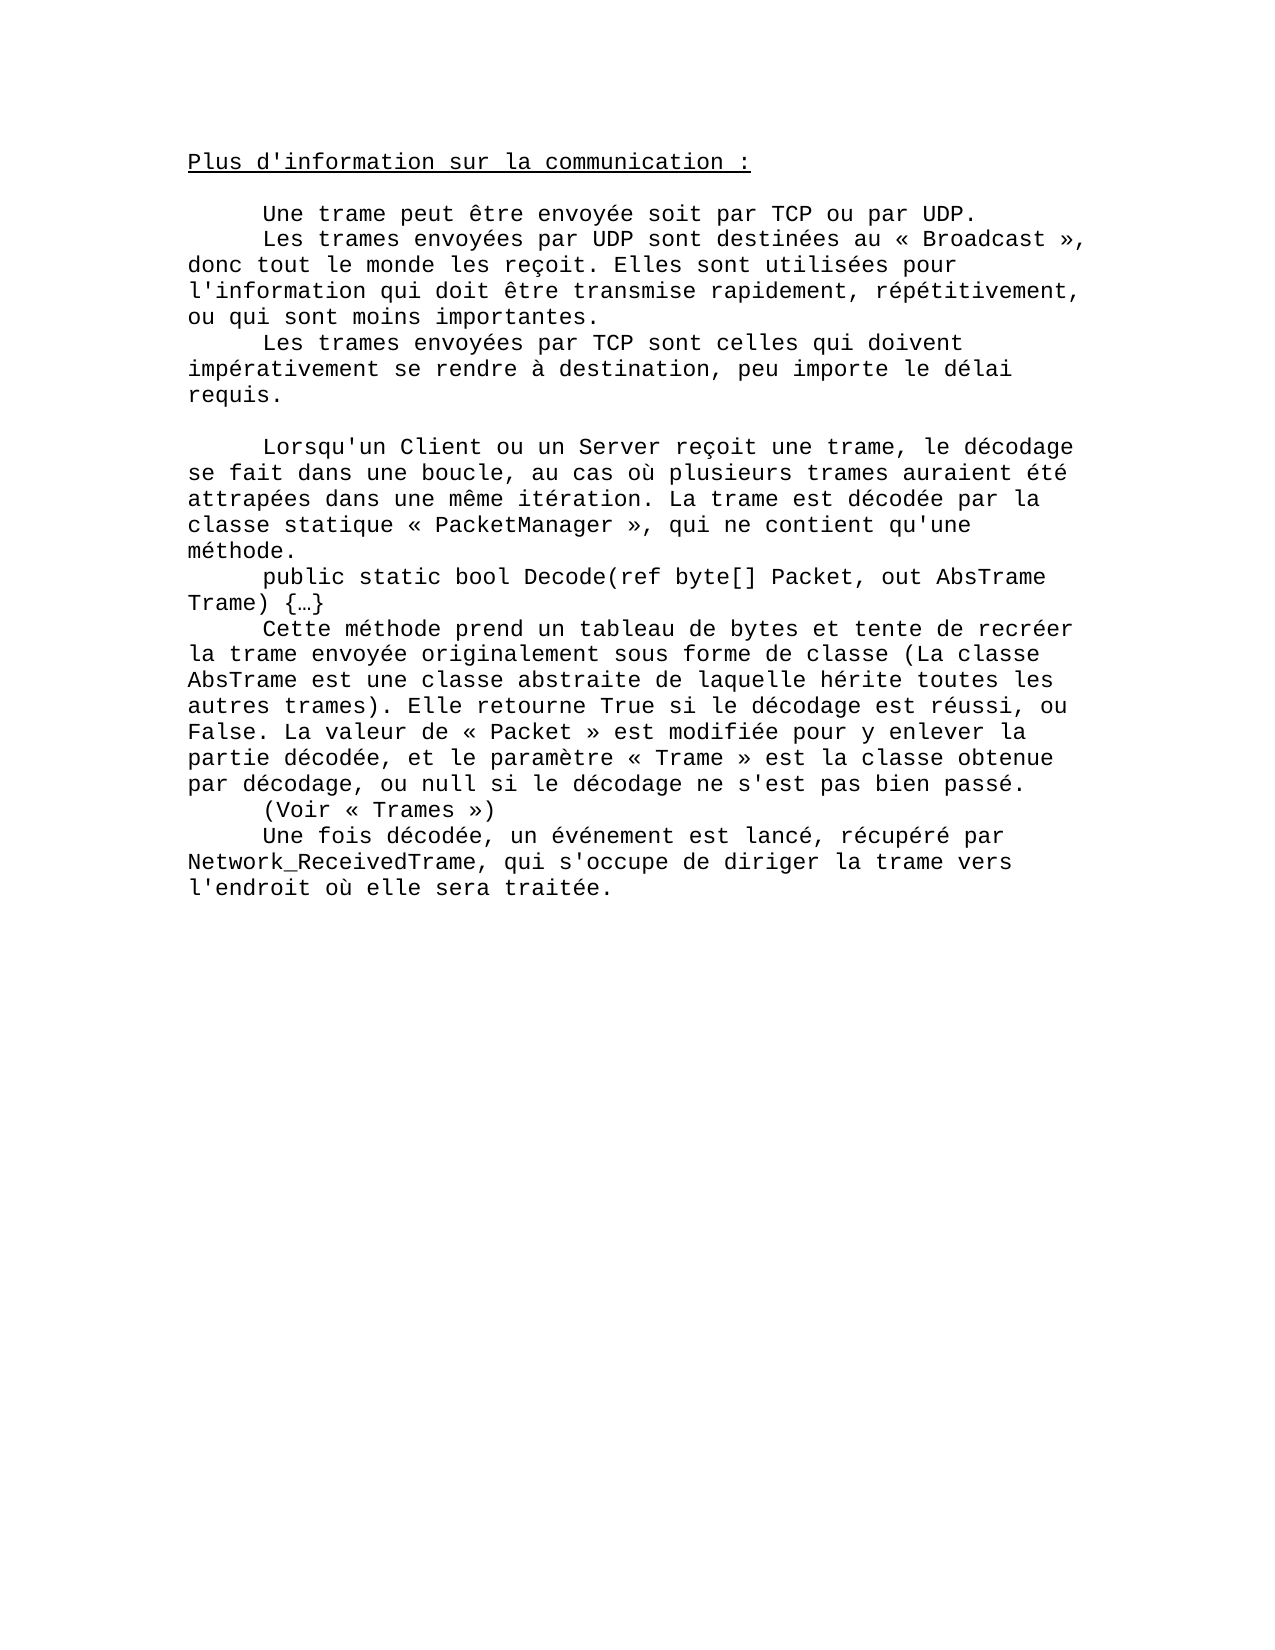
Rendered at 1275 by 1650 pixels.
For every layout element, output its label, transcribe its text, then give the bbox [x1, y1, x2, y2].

list public static bool Decode(ref byte[] Packet, out AbsTrame Trame) {…} [187, 565, 1087, 617]
list Cette méthode prend un tableau de bytes et tente de recréer la trame envoyée originalement sous forme de classe (La classe AbsTrame est une classe abstraite de laquelle hérite toutes les autres trames). Elle retourne True si le décodage est réussi, ou False. La valeur de « Packet » est modifiée pour y enlever la partie décodée, et le paramètre « Trame » est la classe obtenue par décodage, ou null si le décodage ne s'est pas bien passé. [187, 617, 1087, 798]
list Les trames envoyées par TCP sont celles qui doivent impérativement se rendre à destination, peu importe le délai requis. [187, 332, 1087, 409]
list Une trame peut être envoyée soit par TCP ou par UDP. [187, 202, 1087, 228]
list Lorsqu'un Client ou un Server reçoit une trame, le décodage se fait dans une boucle, au cas où plusieurs trames auraient été attrapées dans une même itération. La trame est décodée par la classe statique « PacketManager », qui ne contient qu'une méthode. [187, 435, 1087, 565]
list (Voir « Trames ») [187, 798, 1087, 824]
list Une fois décodée, un événement est lancé, récupéré par Network_ReceivedTrame, qui s'occupe de diriger la trame vers l'endroit où elle sera traitée. [187, 824, 1087, 902]
list Les trames envoyées par UDP sont destinées au « Broadcast », donc tout le monde les reçoit. Elles sont utilisées pour l'information qui doit être transmise rapidement, répétitivement, ou qui sont moins importantes. [187, 228, 1087, 332]
list Plus d'information sur la communication : [187, 150, 1087, 176]
